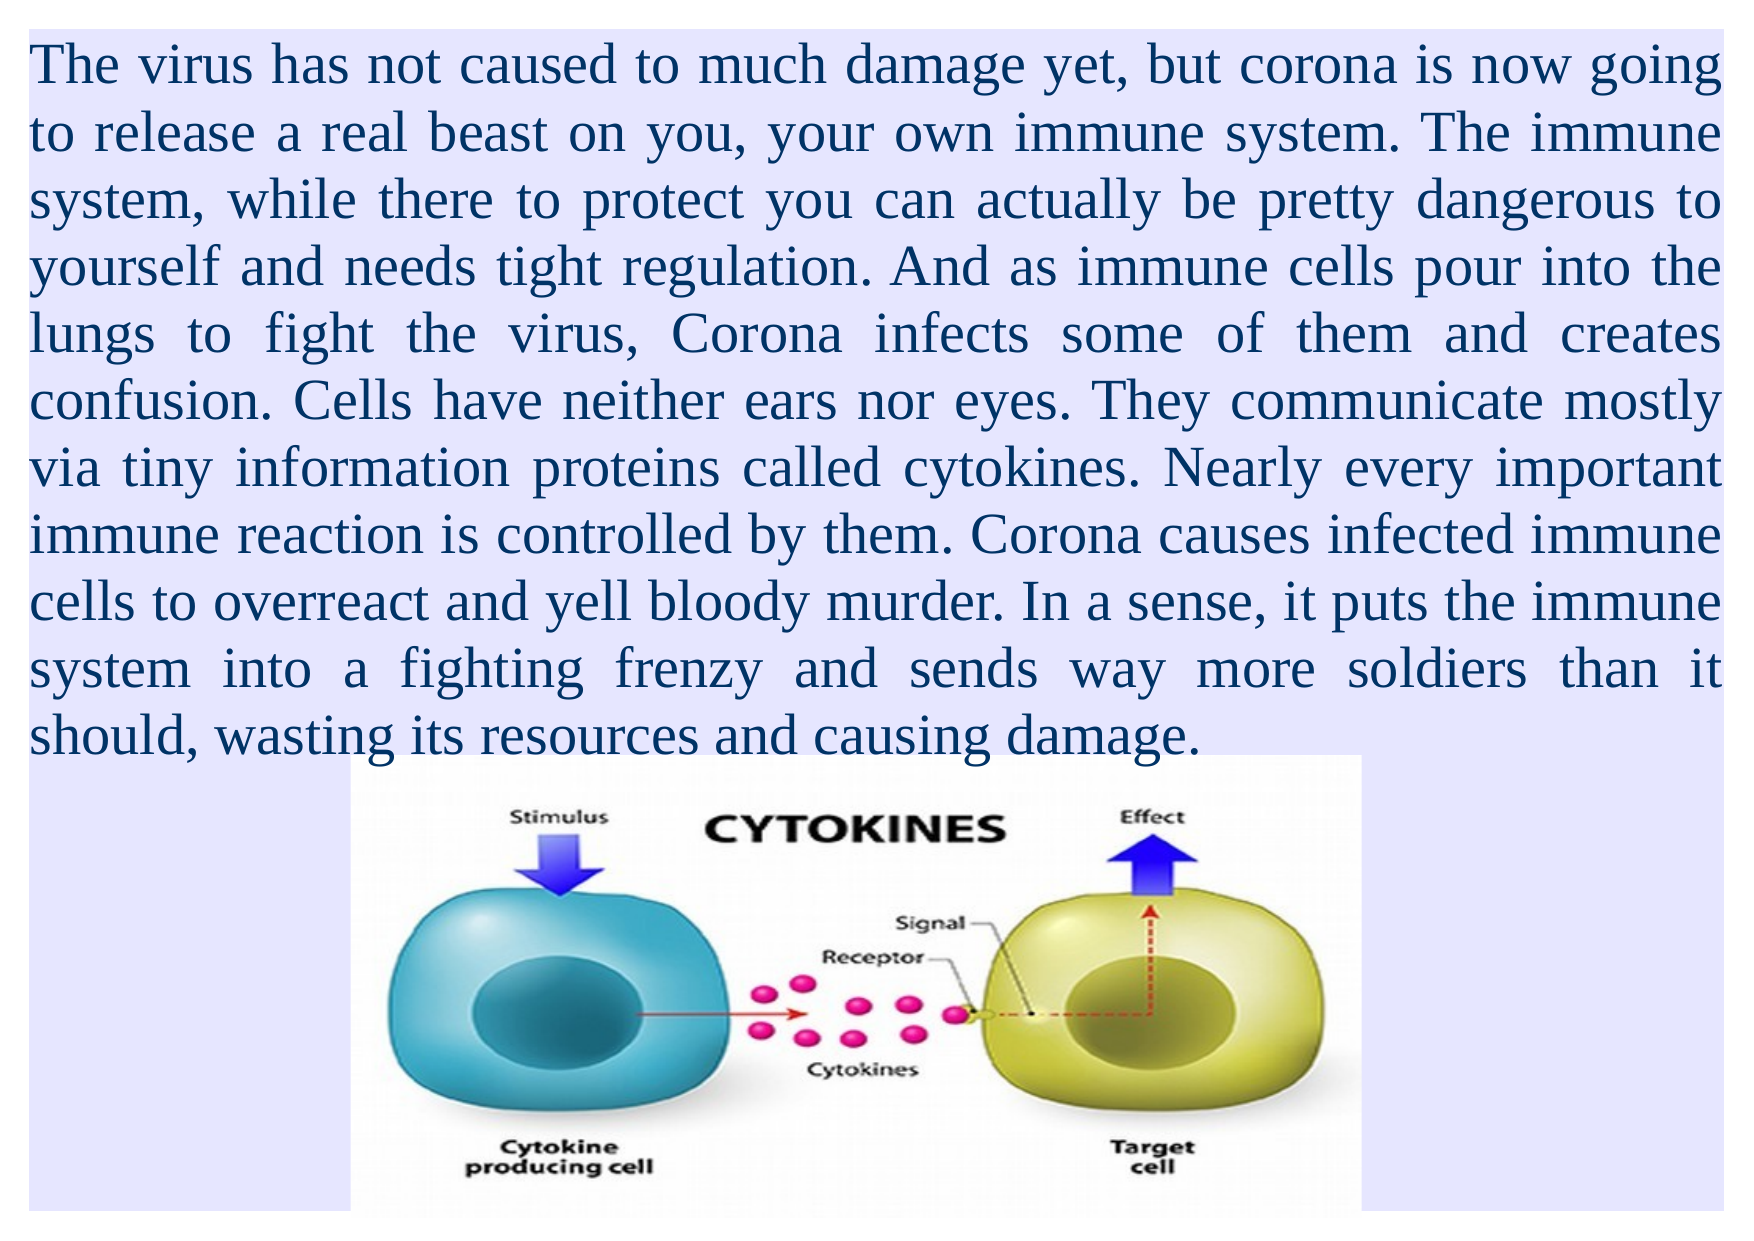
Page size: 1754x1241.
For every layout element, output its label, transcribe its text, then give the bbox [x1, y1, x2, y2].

picture [1139, 755, 1156, 764]
picture [350, 755, 1362, 1218]
picture [373, 755, 390, 764]
text The virus has not caused to much damage yet, but corona is now going to release a real beast on you, your own immune system. The immune system, while there to protect you can actually be pretty dangerous to yourself and needs tight regulation. And as immune cells pour into the lungs to fight the virus, Corona infects some of them and creates confusion. Cells have neither ears nor eyes. They communicate mostly via tiny information proteins called cytokines. Nearly every important immune reaction is controlled by them. Corona causes infected immune cells to overreact and yell bloody murder. In a sense, it puts the immune system into a fighting frenzy and sends way more soldiers than it should, wasting its resources and causing damage. [29, 29, 1724, 767]
picture [969, 755, 986, 764]
